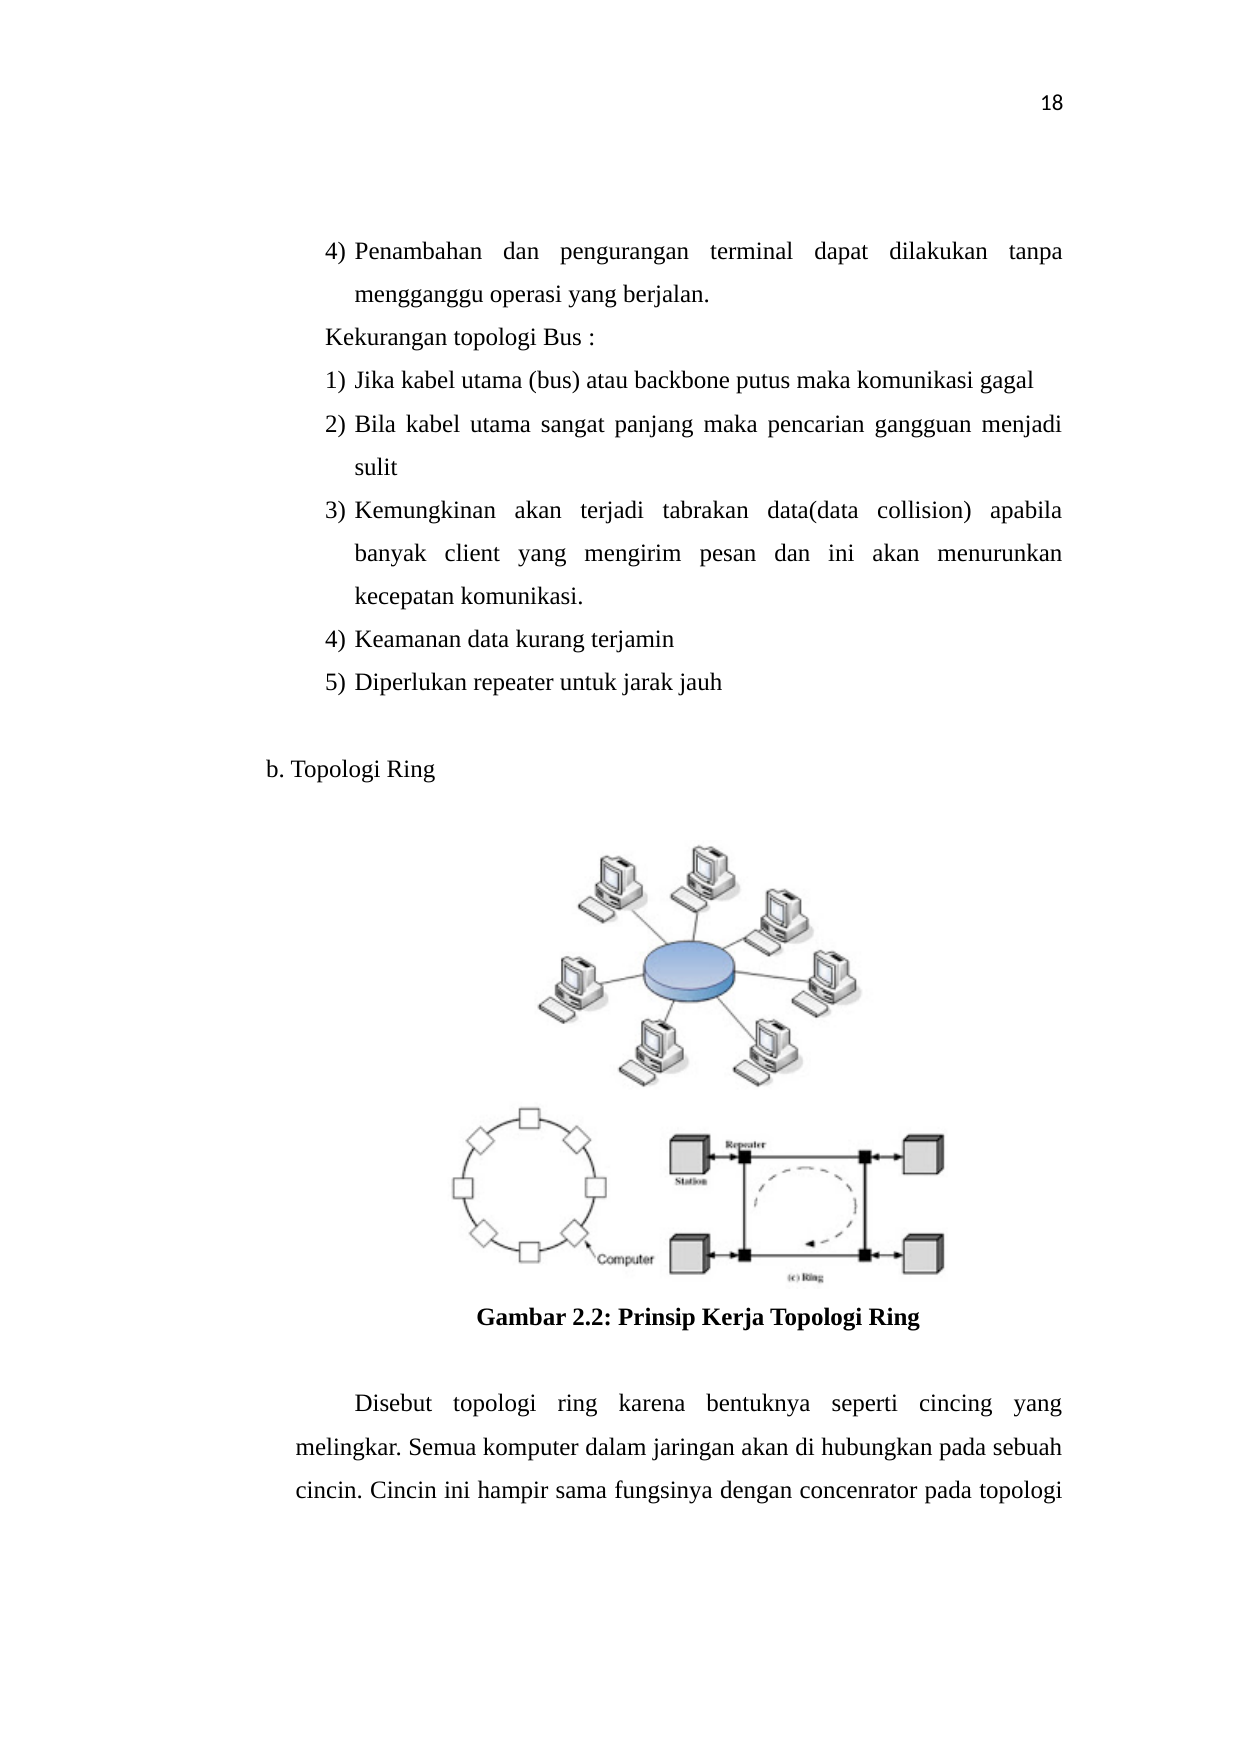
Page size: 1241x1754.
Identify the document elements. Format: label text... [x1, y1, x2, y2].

list Disebut topologi ring karena bentuknya seperti cincing yang melingkar. Semua komputer dalam jaringan akan di hubungkan pada sebuah cincin. Cincin ini hampir sama fungsinya dengan concenrator pada topologi [295, 1388, 1063, 1503]
list Kemungkinan akan terjadi tabrakan data(data collision) apabila banyak client yang mengirim pesan dan ini akan menurunkan kecepatan komunikasi. [325, 495, 1063, 610]
list b. Topologi Ring [266, 754, 1063, 782]
list Diperlukan repeater untuk jarak jauh [325, 667, 1063, 696]
list Bila kabel utama sangat panjang maka pencarian gangguan menjadi sulit [325, 409, 1063, 481]
list Gambar 2.2: Prinsip Kerja Topologi Ring [333, 1302, 1063, 1331]
list Penambahan dan pengurangan terminal dapat dilakukan tanpa mengganggu operasi yang berjalan. [325, 236, 1063, 308]
list Keamanan data kurang terjamin [325, 624, 1063, 653]
picture [447, 840, 949, 1289]
list Kekurangan topologi Bus : [325, 322, 1063, 351]
list Jika kabel utama (bus) atau backbone putus maka komunikasi gagal [325, 366, 1063, 394]
